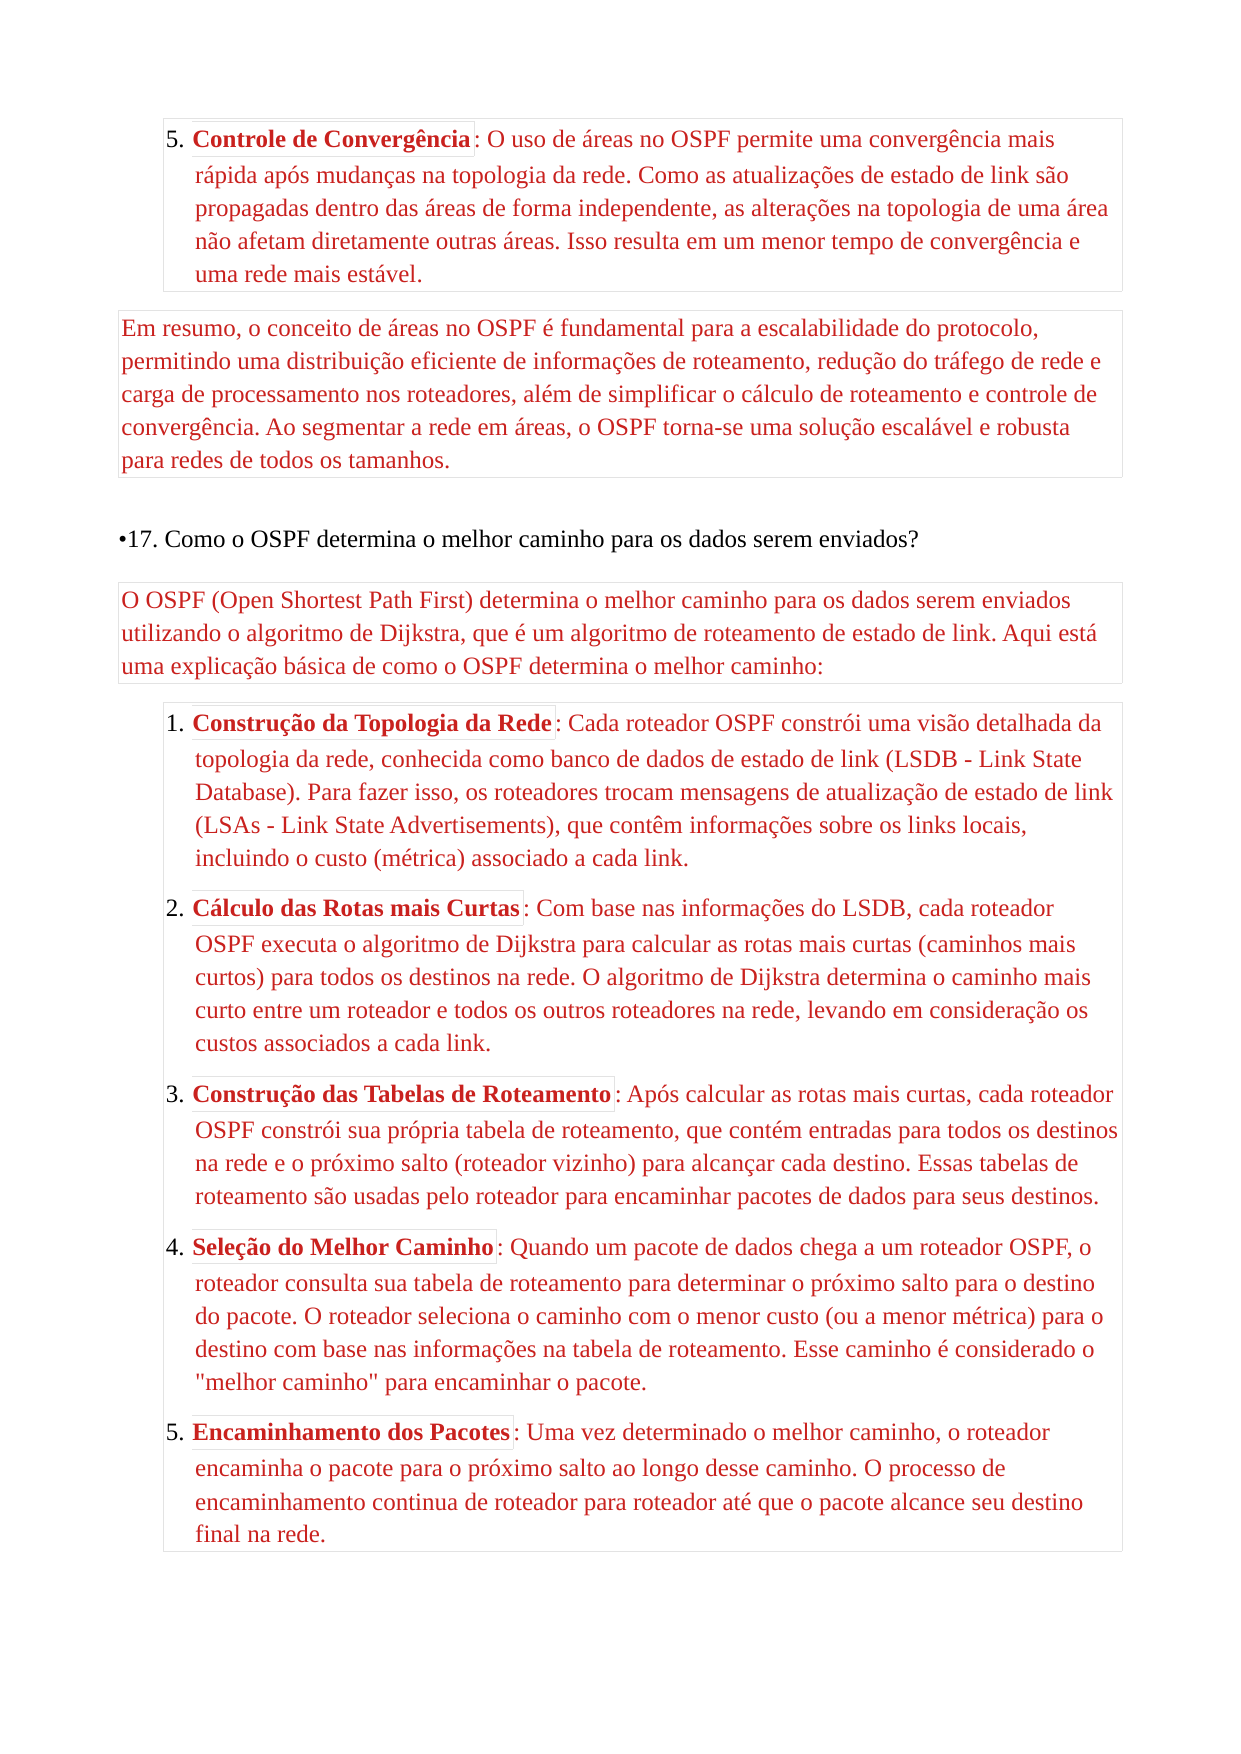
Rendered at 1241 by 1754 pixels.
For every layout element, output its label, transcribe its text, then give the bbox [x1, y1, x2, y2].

list Encaminhamento dos Pacotes: Uma vez determinado o melhor caminho, o roteador encaminha o pacote para o próximo salto ao longo desse caminho. O processo de encaminhamento continua de roteador para roteador até que o pacote alcance seu destino final na rede. [164, 1411, 1122, 1551]
text Em resumo, o conceito de áreas no OSPF é fundamental para a escalabilidade do protocolo, permitindo uma distribuição eficiente de informações de roteamento, redução do tráfego de rede e carga de processamento nos roteadores, além de simplificar o cálculo de roteamento e controle de convergência. Ao segmentar a rede em áreas, o OSPF torna-se uma solução escalável e robusta para redes de todos os tamanhos. [119, 311, 1122, 477]
list Construção da Topologia da Rede: Cada roteador OSPF constrói uma visão detalhada da topologia da rede, conhecida como banco de dados de estado de link (LSDB - Link State Database). Para fazer isso, os roteadores trocam mensagens de atualização de estado de link (LSAs - Link State Advertisements), que contêm informações sobre os links locais, incluindo o custo (métrica) associado a cada link. [164, 703, 1122, 871]
list Seleção do Melhor Caminho: Quando um pacote de dados chega a um roteador OSPF, o roteador consulta sua tabela de roteamento para determinar o próximo salto para o destino do pacote. O roteador seleciona o caminho com o menor custo (ou a menor métrica) para o destino com base nas informações na tabela de roteamento. Esse caminho é considerado o "melhor caminho" para encaminhar o pacote. [164, 1226, 1122, 1396]
list Cálculo das Rotas mais Curtas: Com base nas informações do LSDB, cada roteador OSPF executa o algoritmo de Dijkstra para calcular as rotas mais curtas (caminhos mais curtos) para todos os destinos na rede. O algoritmo de Dijkstra determina o caminho mais curto entre um roteador e todos os outros roteadores na rede, levando em consideração os custos associados a cada link. [164, 887, 1122, 1057]
list Controle de Convergência: O uso de áreas no OSPF permite uma convergência mais rápida após mudanças na topologia da rede. Como as atualizações de estado de link são propagadas dentro das áreas de forma independente, as alterações na topologia de uma área não afetam diretamente outras áreas. Isso resulta em um menor tempo de convergência e uma rede mais estável. [164, 119, 1122, 291]
text •17. Como o OSPF determina o melhor caminho para os dados serem enviados? [118, 524, 1122, 553]
list Construção das Tabelas de Roteamento: Após calcular as rotas mais curtas, cada roteador OSPF constrói sua própria tabela de roteamento, que contém entradas para todos os destinos na rede e o próximo salto (roteador vizinho) para alcançar cada destino. Essas tabelas de roteamento são usadas pelo roteador para encaminhar pacotes de dados para seus destinos. [164, 1073, 1122, 1210]
text O OSPF (Open Shortest Path First) determina o melhor caminho para os dados serem enviados utilizando o algoritmo de Dijkstra, que é um algoritmo de roteamento de estado de link. Aqui está uma explicação básica de como o OSPF determina o melhor caminho: [119, 583, 1122, 683]
